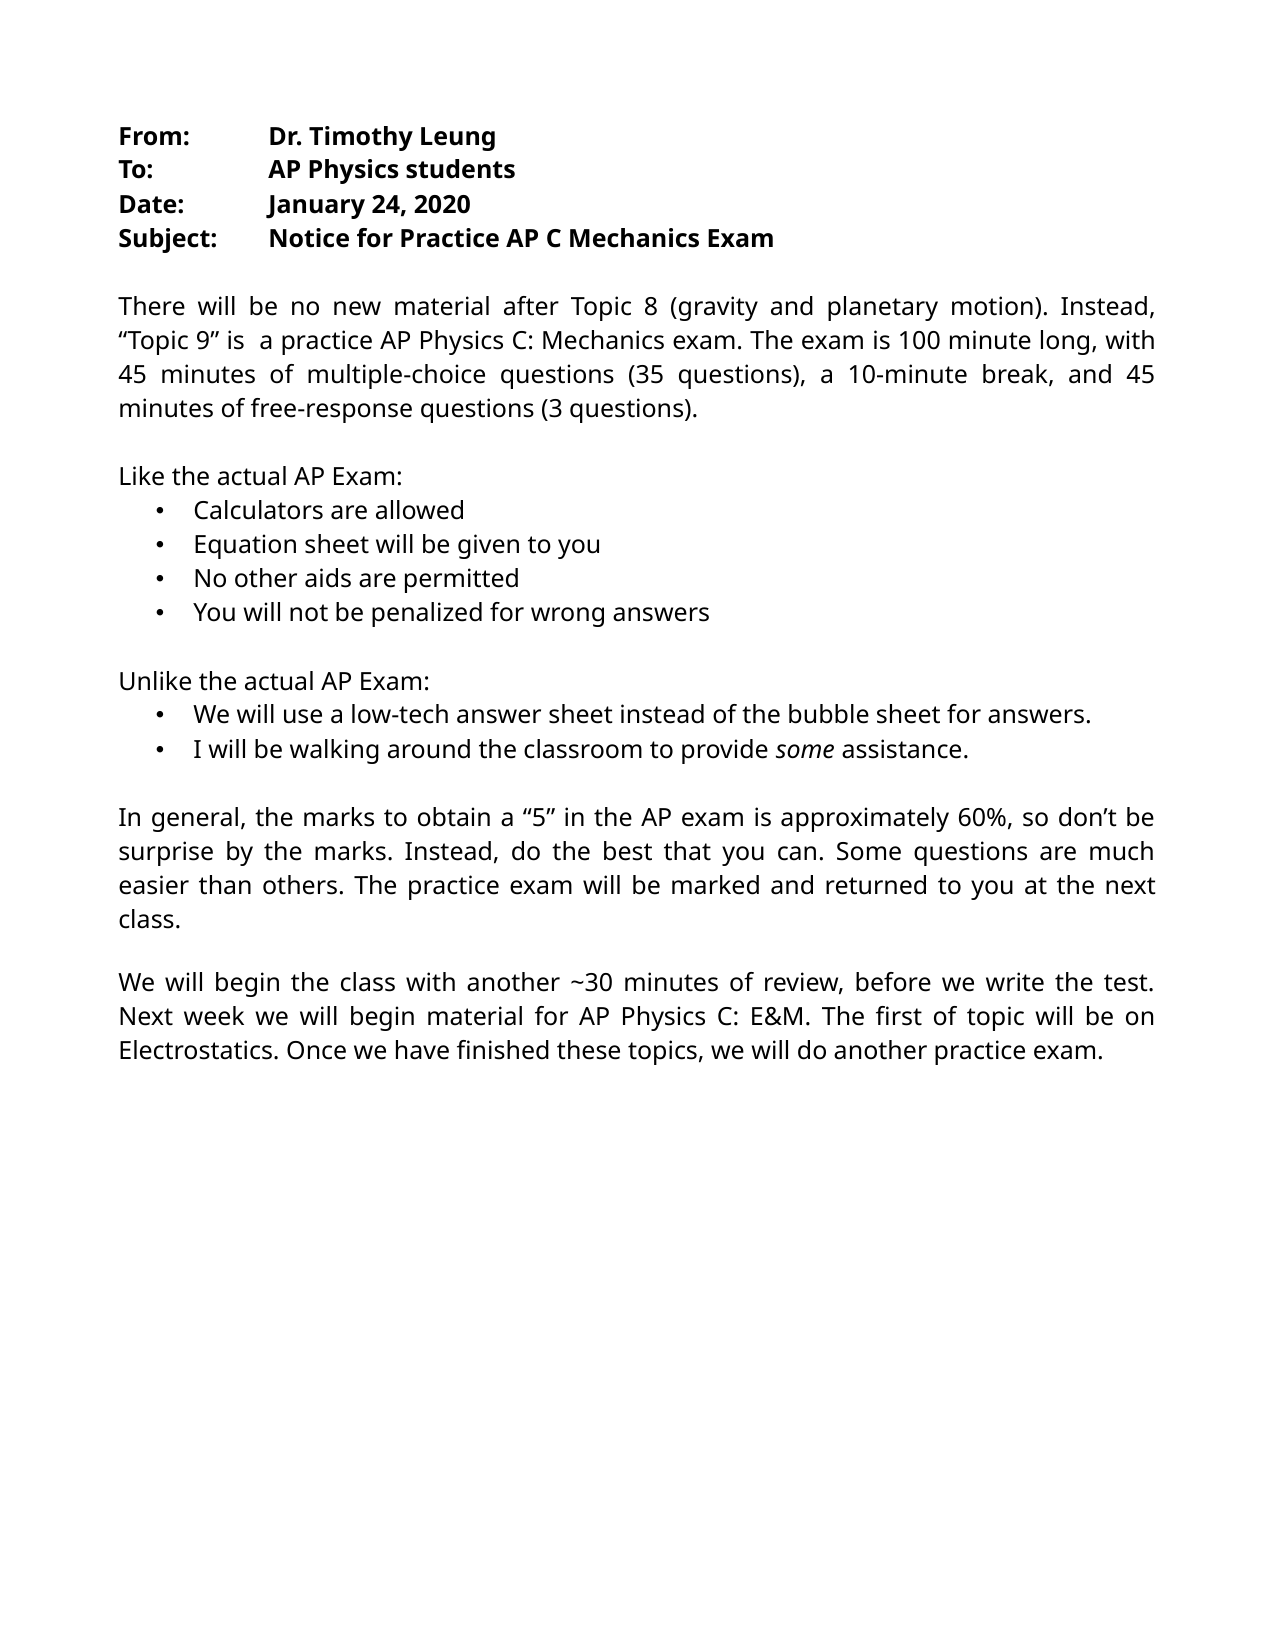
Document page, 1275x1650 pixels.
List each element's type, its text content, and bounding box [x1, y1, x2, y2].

text Date: January 24, 2020 [118, 186, 1157, 220]
text Unlike the actual AP Exam: [118, 663, 1157, 697]
text Like the actual AP Exam: [118, 459, 1157, 493]
list Equation sheet will be given to you [156, 527, 1157, 561]
text From: Dr. Timothy Leung [118, 118, 1157, 152]
list Calculators are allowed [156, 493, 1157, 527]
text Subject: Notice for Practice AP C Mechanics Exam [118, 220, 1157, 254]
text We will begin the class with another ~30 minutes of review, before we write the test. Next week we will begin material for AP Physics C: E&M. The first of topic will be on Electrostatics. Once we have finished these topics, we will do another practice exam. [118, 964, 1157, 1067]
list We will use a low-tech answer sheet instead of the bubble sheet for answers. [156, 697, 1157, 731]
list I will be walking around the classroom to provide some assistance. [156, 731, 1157, 765]
text To: AP Physics students [118, 152, 1157, 186]
list You will not be penalized for wrong answers [156, 595, 1157, 629]
text There will be no new material after Topic 8 (gravity and planetary motion). Instead, “Topic 9” is a practice AP Physics C: Mechanics exam. The exam is 100 minute long, with 45 minutes of multiple-choice questions (35 questions), a 10-minute break, and 45 minutes of free-response questions (3 questions). [118, 288, 1157, 425]
list No other aids are permitted [156, 561, 1157, 595]
text In general, the marks to obtain a “5” in the AP exam is approximately 60%, so don’t be surprise by the marks. Instead, do the best that you can. Some questions are much easier than others. The practice exam will be marked and returned to you at the next class. [118, 799, 1157, 936]
